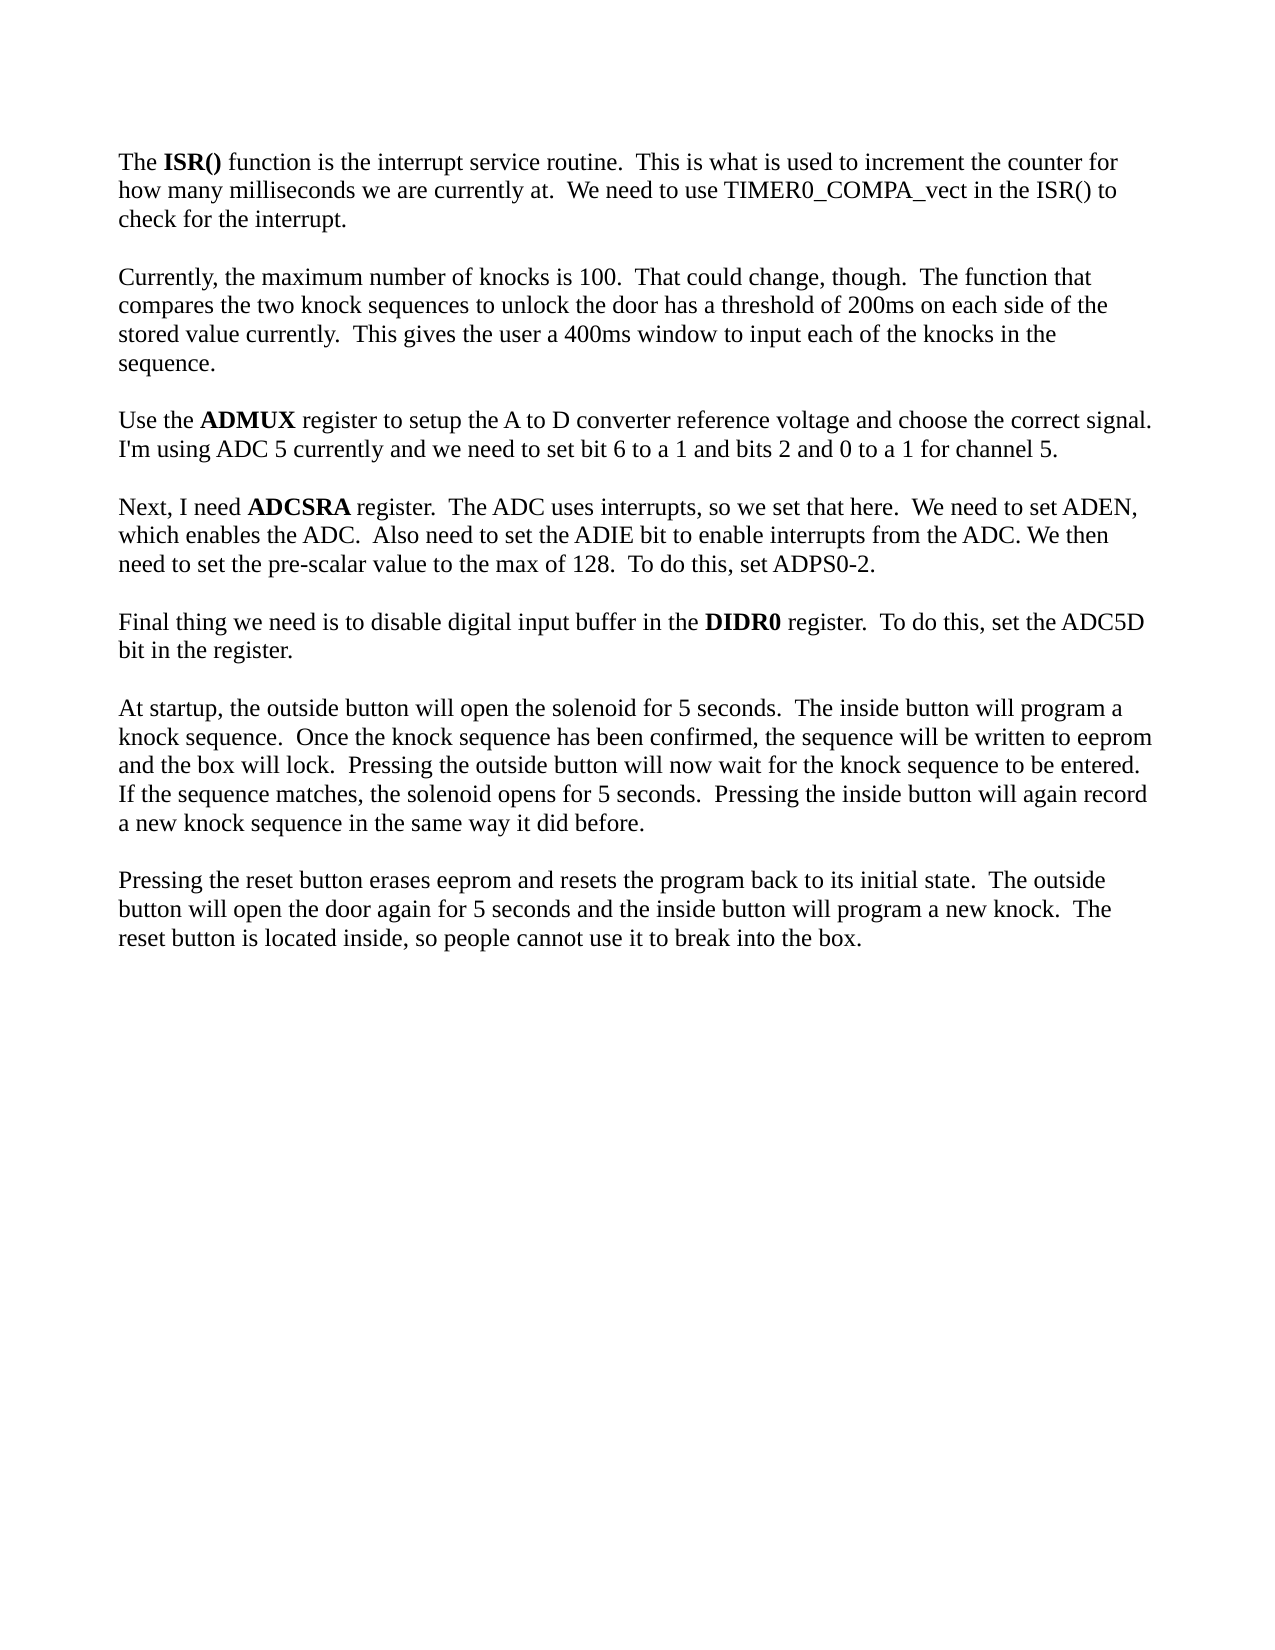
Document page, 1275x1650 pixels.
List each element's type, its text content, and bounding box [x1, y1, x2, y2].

text Next, I need ADCSRA register. The ADC uses interrupts, so we set that here. We need to set ADEN, which enables the ADC. Also need to set the ADIE bit to enable interrupts from the ADC. We then need to set the pre-scalar value to the max of 128. To do this, set ADPS0-2. [118, 492, 1157, 578]
text Use the ADMUX register to setup the A to D converter reference voltage and choose the correct signal. I'm using ADC 5 currently and we need to set bit 6 to a 1 and bits 2 and 0 to a 1 for channel 5. [118, 406, 1157, 463]
text The ISR() function is the interrupt service routine. This is what is used to increment the counter for how many milliseconds we are currently at. We need to use TIMER0_COMPA_vect in the ISR() to check for the interrupt. [118, 147, 1157, 233]
text At startup, the outside button will open the solenoid for 5 seconds. The inside button will program a knock sequence. Once the knock sequence has been confirmed, the sequence will be written to eeprom and the box will lock. Pressing the outside button will now wait for the knock sequence to be entered. If the sequence matches, the solenoid opens for 5 seconds. Pressing the inside button will again record a new knock sequence in the same way it did before. [118, 693, 1157, 837]
text Pressing the reset button erases eeprom and resets the program back to its initial state. The outside button will open the door again for 5 seconds and the inside button will program a new knock. The reset button is located inside, so people cannot use it to break into the box. [118, 866, 1157, 952]
text Final thing we need is to disable digital input buffer in the DIDR0 register. To do this, set the ADC5D bit in the register. [118, 607, 1157, 664]
text Currently, the maximum number of knocks is 100. That could change, though. The function that compares the two knock sequences to unlock the door has a threshold of 200ms on each side of the stored value currently. This gives the user a 400ms window to input each of the knocks in the sequence. [118, 262, 1157, 377]
